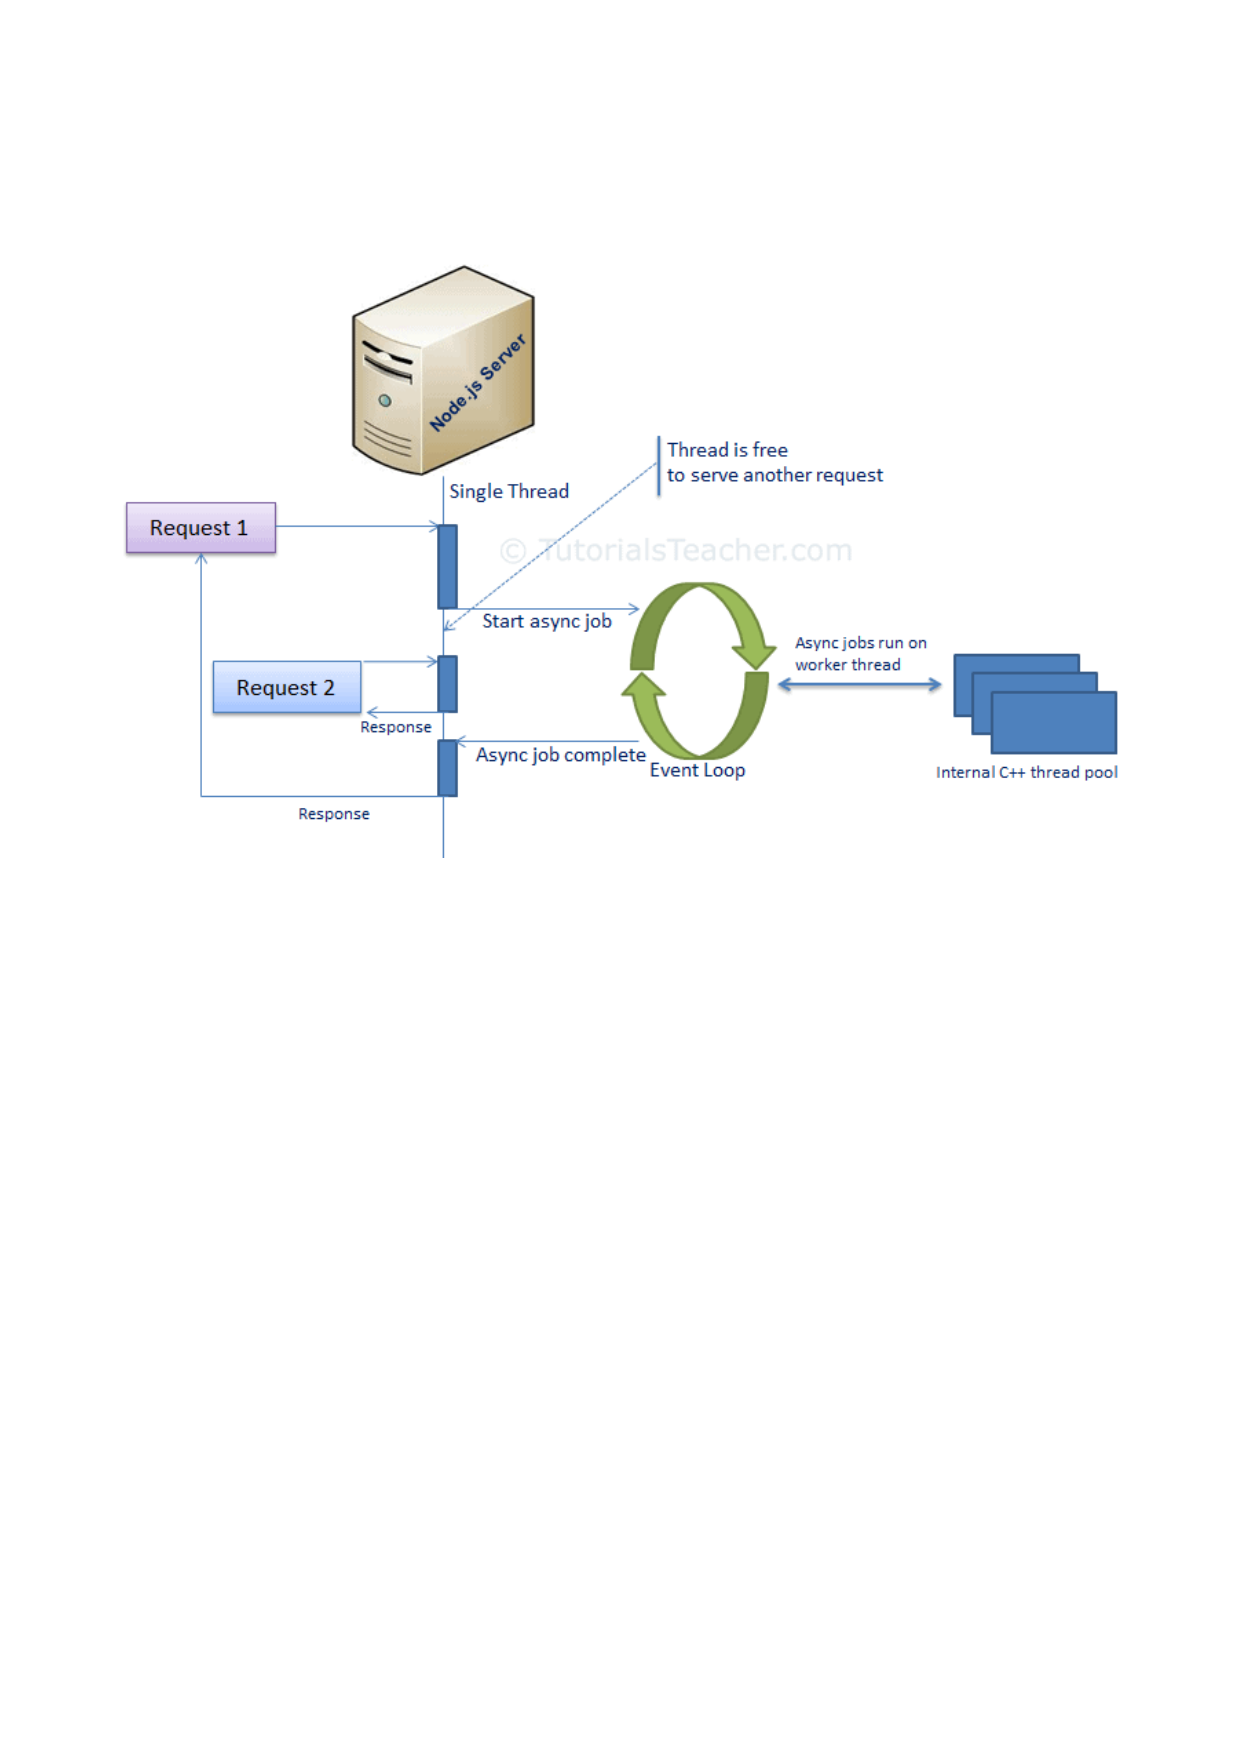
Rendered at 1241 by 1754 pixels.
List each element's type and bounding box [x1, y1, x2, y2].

picture [118, 261, 1123, 858]
